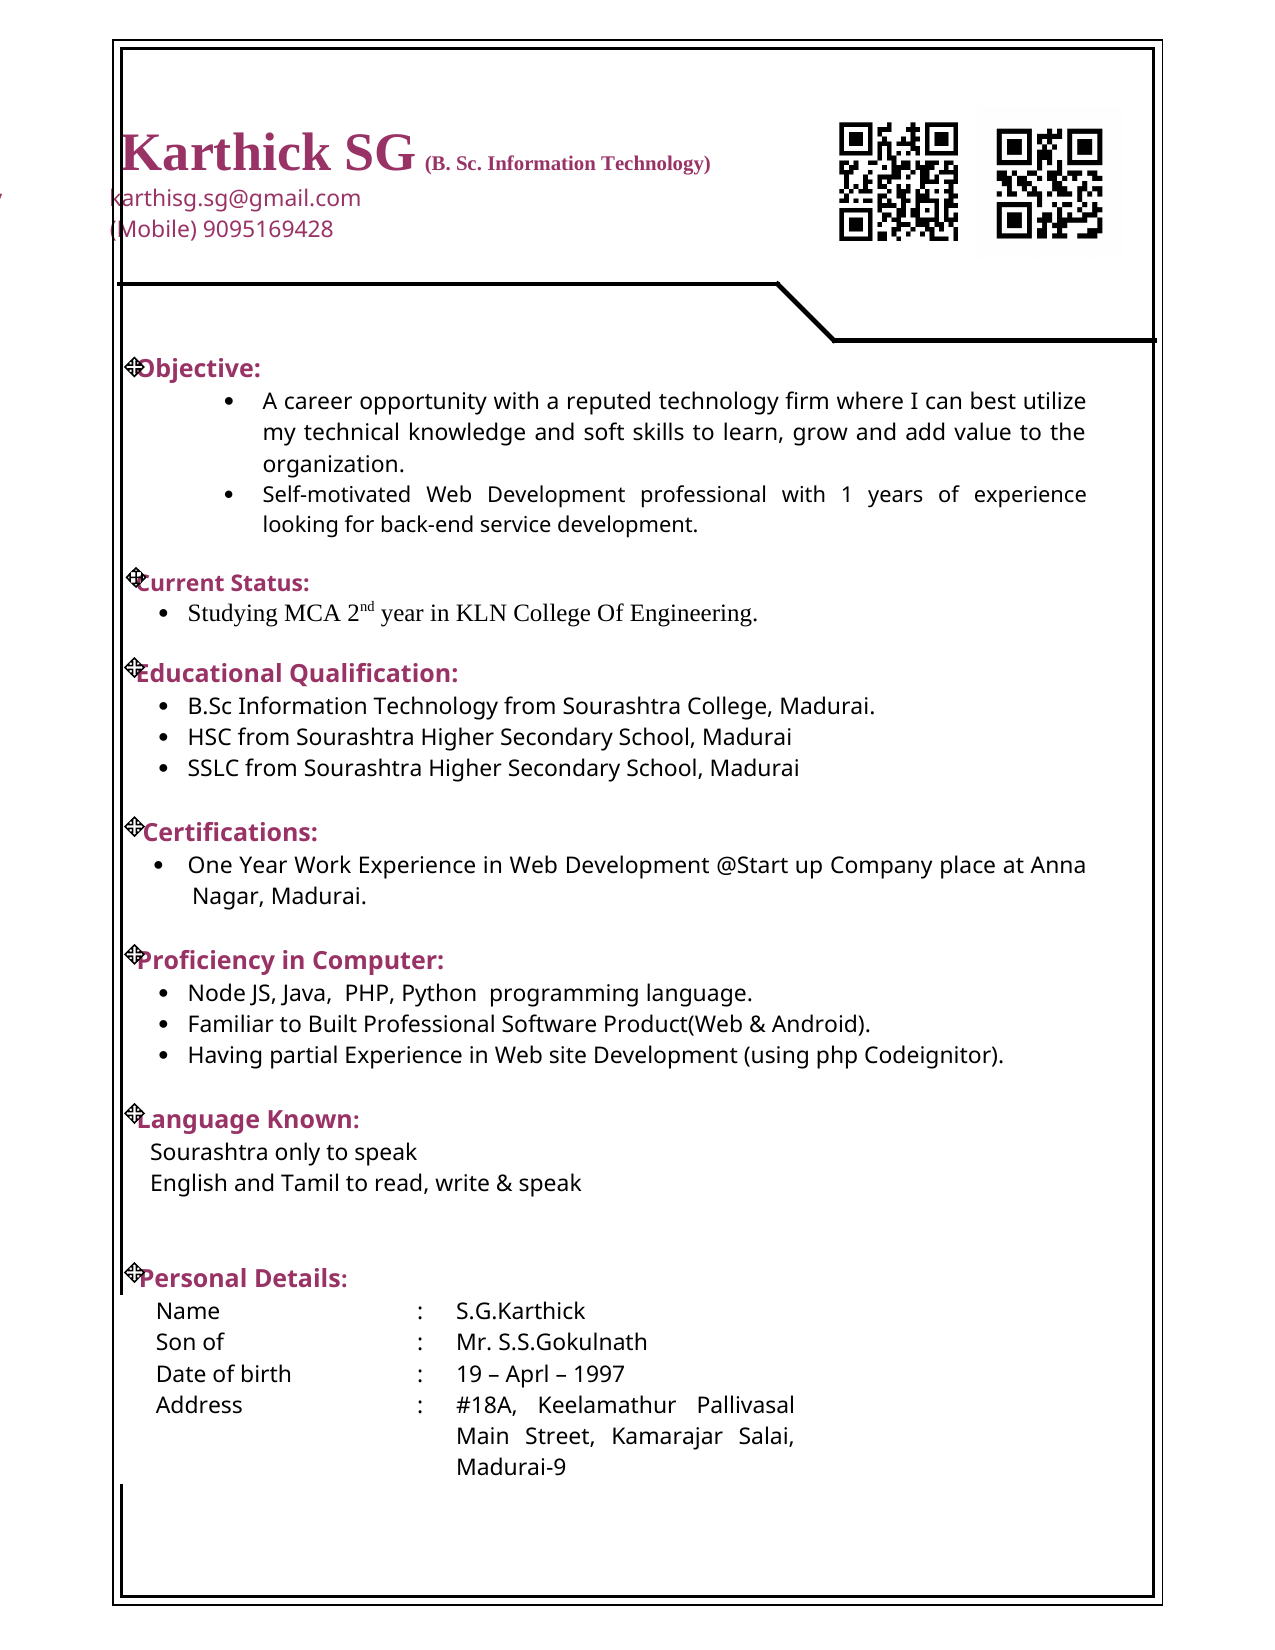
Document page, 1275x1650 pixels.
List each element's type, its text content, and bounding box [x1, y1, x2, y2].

table_header [1163, 104, 1191, 260]
text Educational Qualification: [123, 656, 1087, 690]
table_cell : [406, 1326, 444, 1358]
list Having partial Experience in Web site Development (using php Codeignitor). [159, 1039, 1087, 1071]
table_cell : [406, 1389, 444, 1483]
text Objective: [123, 351, 1087, 385]
subtitle English and Tamil to read, write & speak [150, 1167, 1087, 1198]
table_cell Mr. S.S.Gokulnath [445, 1326, 806, 1358]
subtitle Language Known: [123, 1102, 1087, 1136]
picture [820, 103, 1123, 260]
text [114, 351, 120, 385]
table_cell 19 – Aprl – 1997 [445, 1358, 806, 1389]
table_cell Date of birth [120, 1358, 406, 1389]
list HSC from Sourashtra Higher Secondary School, Madurai [159, 721, 1087, 752]
list Node JS, Java, PHP, Python programming language. [159, 977, 1087, 1008]
table_header Name [120, 1295, 406, 1326]
list Self-motivated Web Development professional with 1 years of experience looking for back-end service development. [225, 479, 1087, 538]
table_cell : [406, 1358, 444, 1389]
list Studying MCA 2nd year in KLN College Of Engineering. [159, 598, 1087, 627]
list A career opportunity with a reputed technology firm where I can best utilize my technical knowledge and soft skills to learn, grow and add value to the organization. [225, 385, 1087, 479]
text Current Status: [123, 567, 1087, 598]
text [94, 567, 112, 598]
subtitle Personal Details: [123, 1261, 1087, 1295]
list B.Sc Information Technology from Sourashtra College, Madurai. [159, 690, 1087, 721]
subtitle Certifications: [123, 815, 1087, 849]
subtitle Proficiency in Computer: [123, 943, 1087, 977]
table_cell #18A, Keelamathur Pallivasal Main Street, Kamarajar Salai, Madurai-9 [445, 1389, 806, 1483]
text [94, 656, 112, 690]
table_header [1155, 104, 1162, 260]
table_header Karthick SG (B. Sc. Information Technology) v karthisg.sg@gmail.com (Mobile) 9095169428 [123, 104, 760, 260]
table_header : [406, 1295, 444, 1326]
list One Year Work Experience in Web Development @Start up Company place at Anna Nagar, Madurai. [154, 849, 1087, 911]
list Familiar to Built Professional Software Product(Web & Android). [159, 1008, 1087, 1039]
table_header Karthick SG (B. Sc. Information Technology) v karthisg.sg@gmail.com (Mobile) 9095169428 [92, 104, 112, 260]
table_header S.G.Karthick [445, 1295, 806, 1326]
table_header [760, 104, 1152, 261]
text [94, 351, 112, 385]
table_cell Address [120, 1389, 406, 1483]
subtitle Sourashtra only to speak [150, 1136, 1087, 1167]
table_cell Son of [120, 1326, 406, 1358]
list SSLC from Sourashtra Higher Secondary School, Madurai [159, 752, 1087, 784]
